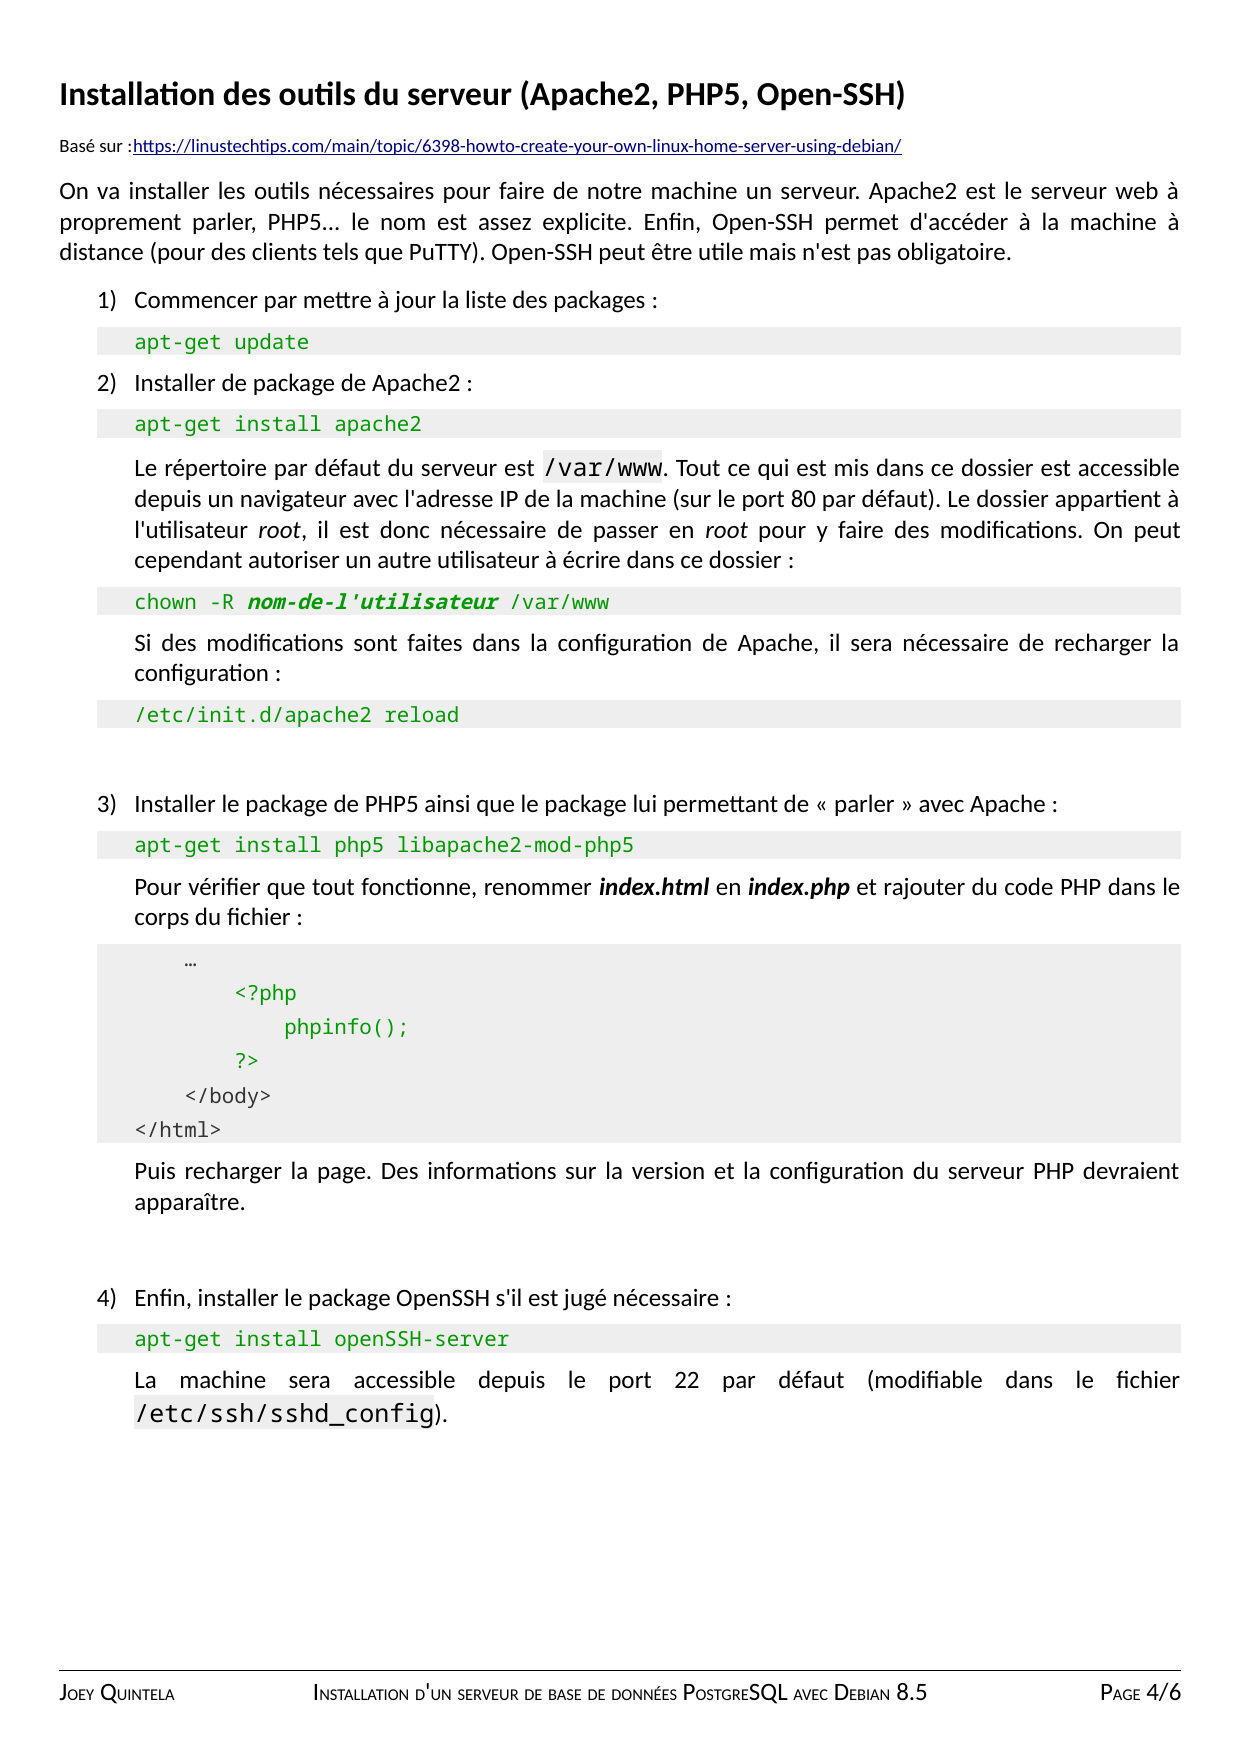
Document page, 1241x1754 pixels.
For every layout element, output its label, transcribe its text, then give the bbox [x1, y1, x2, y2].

list apt-get install openSSH-server [97, 1324, 1181, 1353]
list phpinfo(); [97, 1012, 1181, 1041]
list Le répertoire par défaut du serveur est /var/www. Tout ce qui est mis dans ce dossier est accessible depuis un navigateur avec l'adresse IP de la machine (sur le port 80 par défaut). Le dossier appartient à l'utilisateur root, il est donc nécessaire de passer en root pour y faire des modifications. On peut cependant autoriser un autre utilisateur à écrire dans ce dossier : [97, 449, 1181, 575]
list apt-get update [97, 327, 1181, 355]
list Pour vérifier que tout fonctionne, renommer index.html en index.php et rajouter du code PHP dans le corps du fichier : [97, 871, 1181, 932]
list … [97, 944, 1181, 972]
list ?> [97, 1046, 1181, 1075]
list /etc/init.d/apache2 reload [97, 700, 1181, 728]
list La machine sera accessible depuis le port 22 par défaut (modifiable dans le fichier /etc/ssh/sshd_config). [97, 1365, 1181, 1429]
list </body> [97, 1081, 1181, 1109]
list Installer de package de Apache2 : [97, 367, 1181, 397]
list apt-get install apache2 [97, 409, 1181, 438]
list <?php [97, 978, 1181, 1006]
list Installer le package de PHP5 ainsi que le package lui permettant de « parler » avec Apache : [97, 788, 1181, 819]
list </html> [97, 1115, 1181, 1143]
list apt-get install php5 libapache2-mod-php5 [97, 831, 1181, 859]
list chown -R nom-de-l'utilisateur /var/www [97, 587, 1181, 615]
list Puis recharger la page. Des informations sur la version et la configuration du serveur PHP devraient apparaître. [97, 1155, 1181, 1216]
list Enfin, installer le package OpenSSH s'il est jugé nécessaire : [97, 1282, 1181, 1313]
text Basé sur : https://linustechtips.com/main/topic/6398-howto-create-your-own-linux-home-server-using-debian/ [59, 134, 1181, 157]
text On va installer les outils nécessaires pour faire de notre machine un serveur. Apache2 est le serveur web à proprement parler, PHP5... le nom est assez explicite. Enfin, Open-SSH permet d'accéder à la machine à distance (pour des clients tels que PuTTY). Open-SSH peut être utile mais n'est pas obligatoire. [59, 175, 1181, 267]
list Commencer par mettre à jour la liste des packages : [97, 284, 1181, 315]
list Si des modifications sont faites dans la configuration de Apache, il sera nécessaire de recharger la configuration : [97, 627, 1181, 688]
subtitle Installation des outils du serveur (Apache2, PHP5, Open-SSH) [59, 72, 1181, 113]
